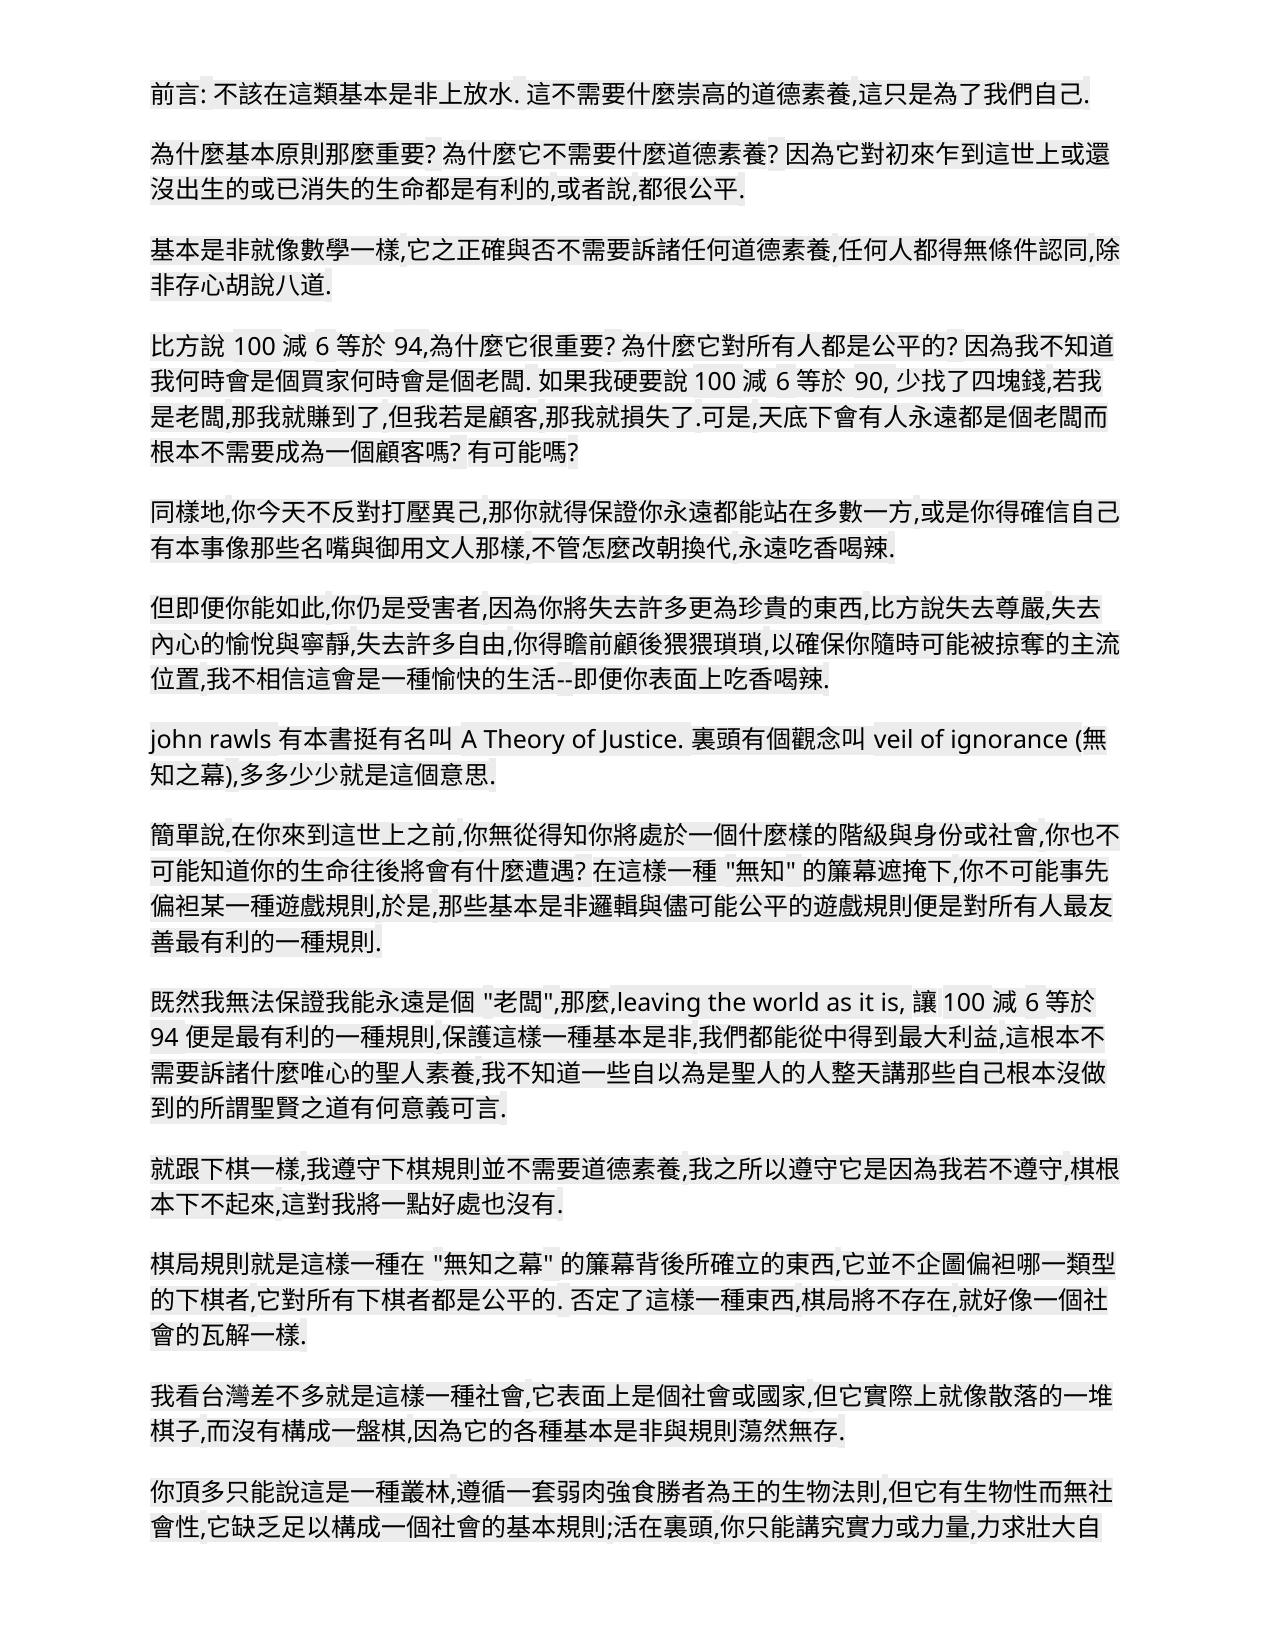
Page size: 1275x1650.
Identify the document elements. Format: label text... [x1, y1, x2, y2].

text john rawls 有本書挺有名叫 A Theory of Justice. 裏頭有個觀念叫 veil of ignorance (無知之幕),多多少少就是這個意思. [150, 721, 1125, 792]
text 為什麼基本原則那麼重要? 為什麼它不需要什麼道德素養? 因為它對初來乍到這世上或還沒出生的或已消失的生命都是有利的,或者說,都很公平. [150, 135, 1125, 206]
text 你頂多只能說這是一種叢林,遵循一套弱肉強食勝者為王的生物法則,但它有生物性而無社會性,它缺乏足以構成一個社會的基本規則;活在裏頭,你只能講究實力或力量,力求壯大自 [150, 1473, 1125, 1544]
text 同樣地,你今天不反對打壓異己,那你就得保證你永遠都能站在多數一方,或是你得確信自己有本事像那些名嘴與御用文人那樣,不管怎麼改朝換代,永遠吃香喝辣. [150, 494, 1125, 564]
text 基本是非就像數學一樣,它之正確與否不需要訴諸任何道德素養,任何人都得無條件認同,除非存心胡說八道. [150, 231, 1125, 302]
text 我看台灣差不多就是這樣一種社會,它表面上是個社會或國家,但它實際上就像散落的一堆棋子,而沒有構成一盤棋,因為它的各種基本是非與規則蕩然無存. [150, 1377, 1125, 1448]
text 就跟下棋一樣,我遵守下棋規則並不需要道德素養,我之所以遵守它是因為我若不遵守,棋根本下不起來,這對我將一點好處也沒有. [150, 1150, 1125, 1221]
text 既然我無法保證我能永遠是個 "老闆",那麼,leaving the world as it is, 讓100 減 6 等於94 便是最有利的一種規則,保護這樣一種基本是非,我們都能從中得到最大利益,這根本不需要訴諸什麼唯心的聖人素養,我不知道一些自以為是聖人的人整天講那些自己根本沒做到的所謂聖賢之道有何意義可言. [150, 983, 1125, 1125]
text 棋局規則就是這樣一種在 "無知之幕" 的簾幕背後所確立的東西,它並不企圖偏袒哪一類型的下棋者,它對所有下棋者都是公平的. 否定了這樣一種東西,棋局將不存在,就好像一個社會的瓦解一樣. [150, 1246, 1125, 1352]
text 但即便你能如此,你仍是受害者,因為你將失去許多更為珍貴的東西,比方說失去尊嚴,失去內心的愉悅與寧靜,失去許多自由,你得瞻前顧後猥猥瑣瑣,以確保你隨時可能被掠奪的主流位置,我不相信這會是一種愉快的生活--即便你表面上吃香喝辣. [150, 589, 1125, 696]
text 前言: 不該在這類基本是非上放水. 這不需要什麼崇高的道德素養,這只是為了我們自己. [150, 75, 1125, 110]
text 簡單說,在你來到這世上之前,你無從得知你將處於一個什麼樣的階級與身份或社會,你也不可能知道你的生命往後將會有什麼遭遇? 在這樣一種 "無知" 的簾幕遮掩下,你不可能事先偏袒某一種遊戲規則,於是,那些基本是非邏輯與儘可能公平的遊戲規則便是對所有人最友善最有利的一種規則. [150, 817, 1125, 958]
text 比方說 100 減 6 等於 94,為什麼它很重要? 為什麼它對所有人都是公平的? 因為我不知道我何時會是個買家何時會是個老闆. 如果我硬要說100 減 6 等於 90, 少找了四塊錢,若我是老闆,那我就賺到了,但我若是顧客,那我就損失了.可是,天底下會有人永遠都是個老闆而根本不需要成為一個顧客嗎? 有可能嗎? [150, 327, 1125, 469]
